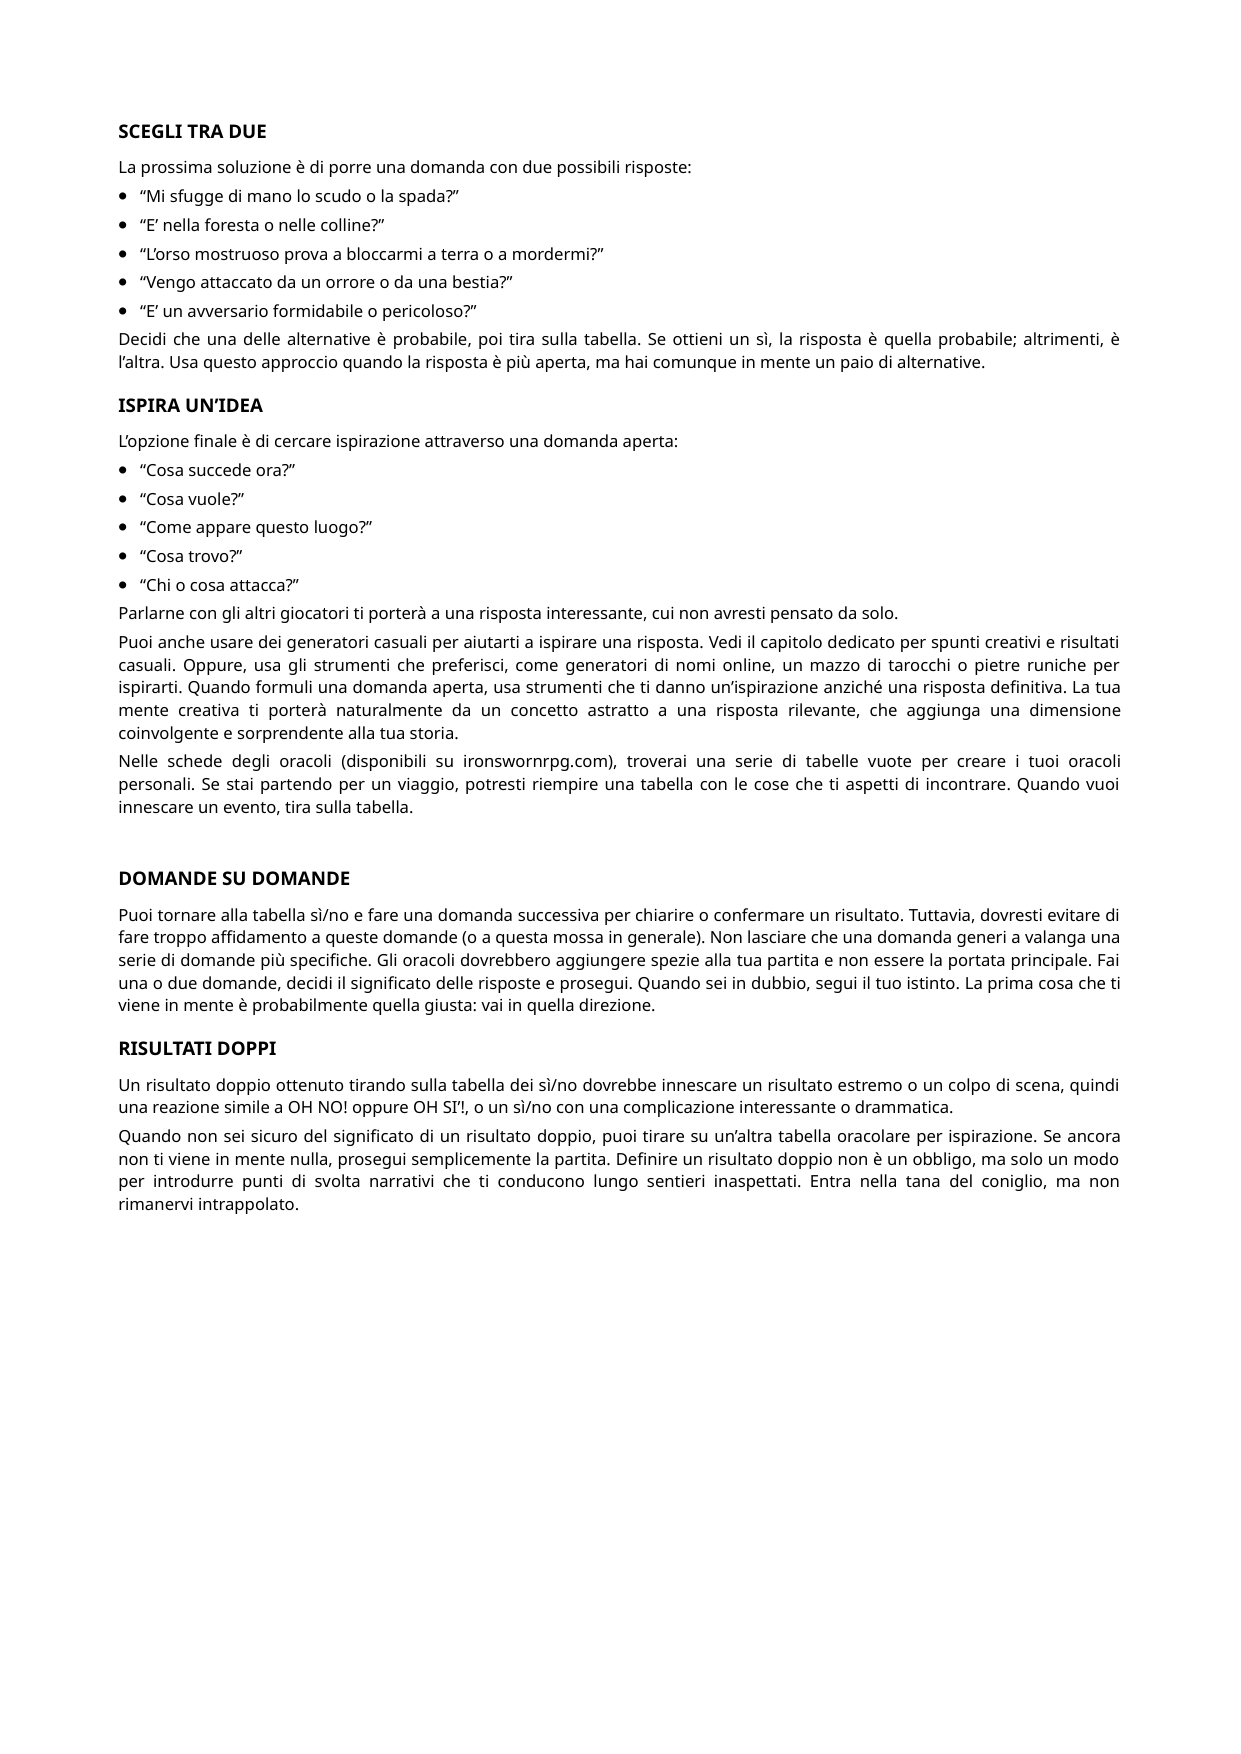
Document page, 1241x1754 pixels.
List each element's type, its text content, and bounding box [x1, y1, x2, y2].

text Decidi che una delle alternative è probabile, poi tira sulla tabella. Se ottieni un sì, la risposta è quella probabile; altrimenti, è l’altra. Usa questo approccio quando la risposta è più aperta, ma hai comunque in mente un paio di alternative. [118, 328, 1122, 373]
text Puoi tornare alla tabella sì/no e fare una domanda successiva per chiarire o confermare un risultato. Tuttavia, dovresti evitare di fare troppo affidamento a queste domande (o a questa mossa in generale). Non lasciare che una domanda generi a valanga una serie di domande più specifiche. Gli oracoli dovrebbero aggiungere spezie alla tua partita e non essere la portata principale. Fai una o due domande, decidi il significato delle risposte e prosegui. Quando sei in dubbio, segui il tuo istinto. La prima cosa che ti viene in mente è probabilmente quella giusta: vai in quella direzione. [118, 903, 1122, 1017]
text L’opzione finale è di cercare ispirazione attraverso una domanda aperta: [118, 430, 1122, 453]
text ⦁ “Cosa succede ora?” [118, 458, 1122, 481]
text ⦁ “Cosa trovo?” [118, 544, 1122, 567]
subtitle ISPIRA UN’IDEA [118, 392, 1122, 417]
text ⦁ “Cosa vuole?” [118, 487, 1122, 510]
text ⦁ “L’orso mostruoso prova a bloccarmi a terra o a mordermi?” [118, 242, 1122, 265]
subtitle RISULTATI DOPPI [118, 1035, 1122, 1061]
text Parlarne con gli altri giocatori ti porterà a una risposta interessante, cui non avresti pensato da solo. [118, 602, 1122, 624]
text ⦁ “E’ nella foresta o nelle colline?” [118, 213, 1122, 236]
text ⦁ “Chi o cosa attacca?” [118, 573, 1122, 596]
text ⦁ “Vengo attaccato da un orrore o da una bestia?” [118, 271, 1122, 293]
subtitle SCEGLI TRA DUE [118, 118, 1122, 144]
text ⦁ “Mi sfugge di mano lo scudo o la spada?” [118, 185, 1122, 207]
text ⦁ “Come appare questo luogo?” [118, 516, 1122, 538]
text La prossima soluzione è di porre una domanda con due possibili risposte: [118, 156, 1122, 179]
text Quando non sei sicuro del significato di un risultato doppio, puoi tirare su un’altra tabella oracolare per ispirazione. Se ancora non ti viene in mente nulla, prosegui semplicemente la partita. Definire un risultato doppio non è un obbligo, ma solo un modo per introdurre punti di svolta narrativi che ti conducono lungo sentieri inaspettati. Entra nella tana del coniglio, ma non rimanervi intrappolato. [118, 1124, 1122, 1215]
text Puoi anche usare dei generatori casuali per aiutarti a ispirare una risposta. Vedi il capitolo dedicato per spunti creativi e risultati casuali. Oppure, usa gli strumenti che preferisci, come generatori di nomi online, un mazzo di tarocchi o pietre runiche per ispirarti. Quando formuli una domanda aperta, usa strumenti che ti danno un’ispirazione anziché una risposta definitiva. La tua mente creativa ti porterà naturalmente da un concetto astratto a una risposta rilevante, che aggiunga una dimensione coinvolgente e sorprendente alla tua storia. [118, 630, 1122, 744]
subtitle DOMANDE SU DOMANDE [118, 865, 1122, 891]
text ⦁ “E’ un avversario formidabile o pericoloso?” [118, 299, 1122, 322]
text Un risultato doppio ottenuto tirando sulla tabella dei sì/no dovrebbe innescare un risultato estremo o un colpo di scena, quindi una reazione simile a OH NO! oppure OH SI’!, o un sì/no con una complicazione interessante o drammatica. [118, 1073, 1122, 1118]
text Nelle schede degli oracoli (disponibili su ironswornrpg.com), troverai una serie di tabelle vuote per creare i tuoi oracoli personali. Se stai partendo per un viaggio, potresti riempire una tabella con le cose che ti aspetti di incontrare. Quando vuoi innescare un evento, tira sulla tabella. [118, 750, 1122, 818]
